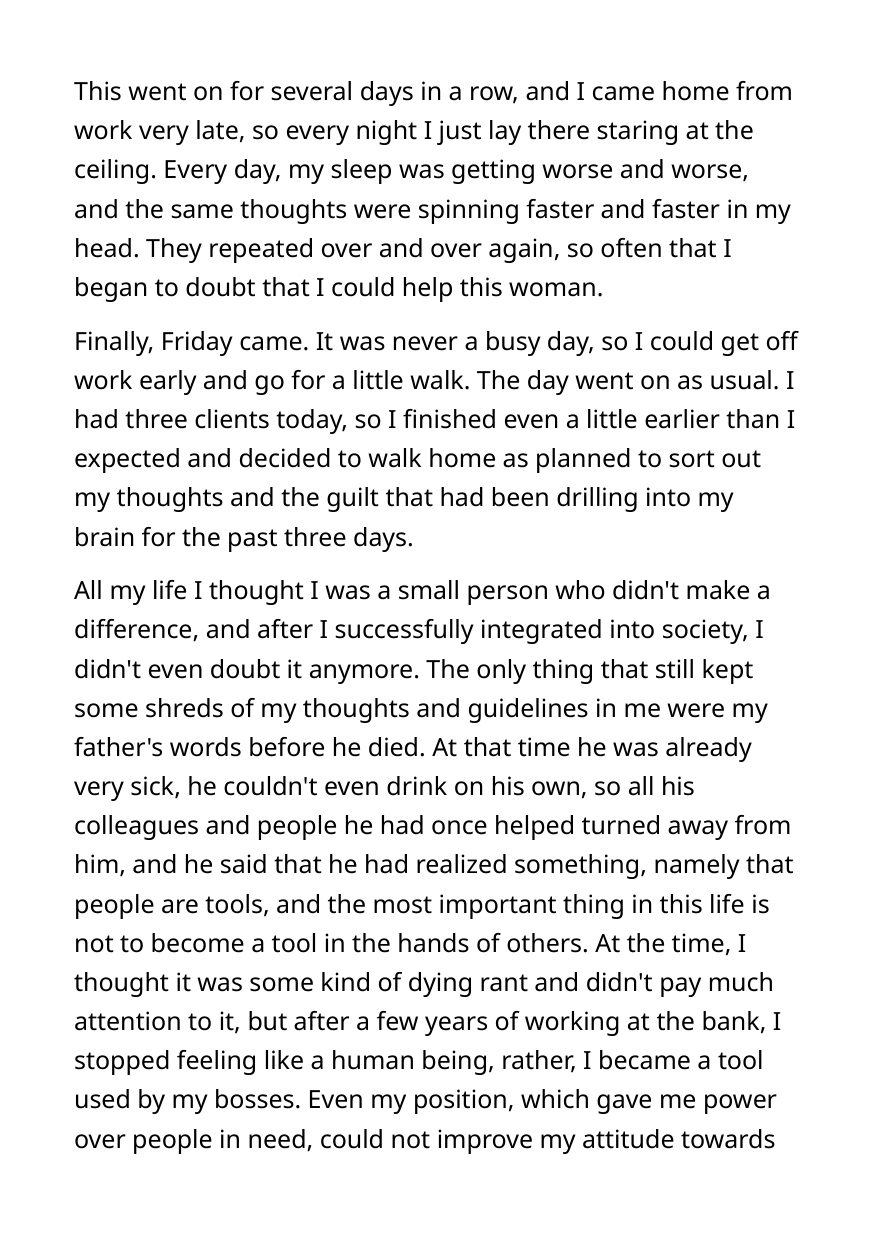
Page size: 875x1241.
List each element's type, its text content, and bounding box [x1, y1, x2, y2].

text This went on for several days in a row, and I came home from work very late, so every night I just lay there staring at the ceiling. Every day, my sleep was getting worse and worse, and the same thoughts were spinning faster and faster in my head. They repeated over and over again, so often that I began to doubt that I could help this woman. [74, 74, 800, 304]
text All my life I thought I was a small person who didn't make a difference, and after I successfully integrated into society, I didn't even doubt it anymore. The only thing that still kept some shreds of my thoughts and guidelines in me were my father's words before he died. At that time he was already very sick, he couldn't even drink on his own, so all his colleagues and people he had once helped turned away from him, and he said that he had realized something, namely that people are tools, and the most important thing in this life is not to become a tool in the hands of others. At the time, I thought it was some kind of dying rant and didn't pay much attention to it, but after a few years of working at the bank, I stopped feeling like a human being, rather, I became a tool used by my bosses. Even my position, which gave me power over people in need, could not improve my attitude towards [74, 573, 800, 1155]
text Finally, Friday came. It was never a busy day, so I could get off work early and go for a little walk. The day went on as usual. I had three clients today, so I finished even a little earlier than I expected and decided to walk home as planned to sort out my thoughts and the guilt that had been drilling into my brain for the past three days. [74, 323, 800, 553]
